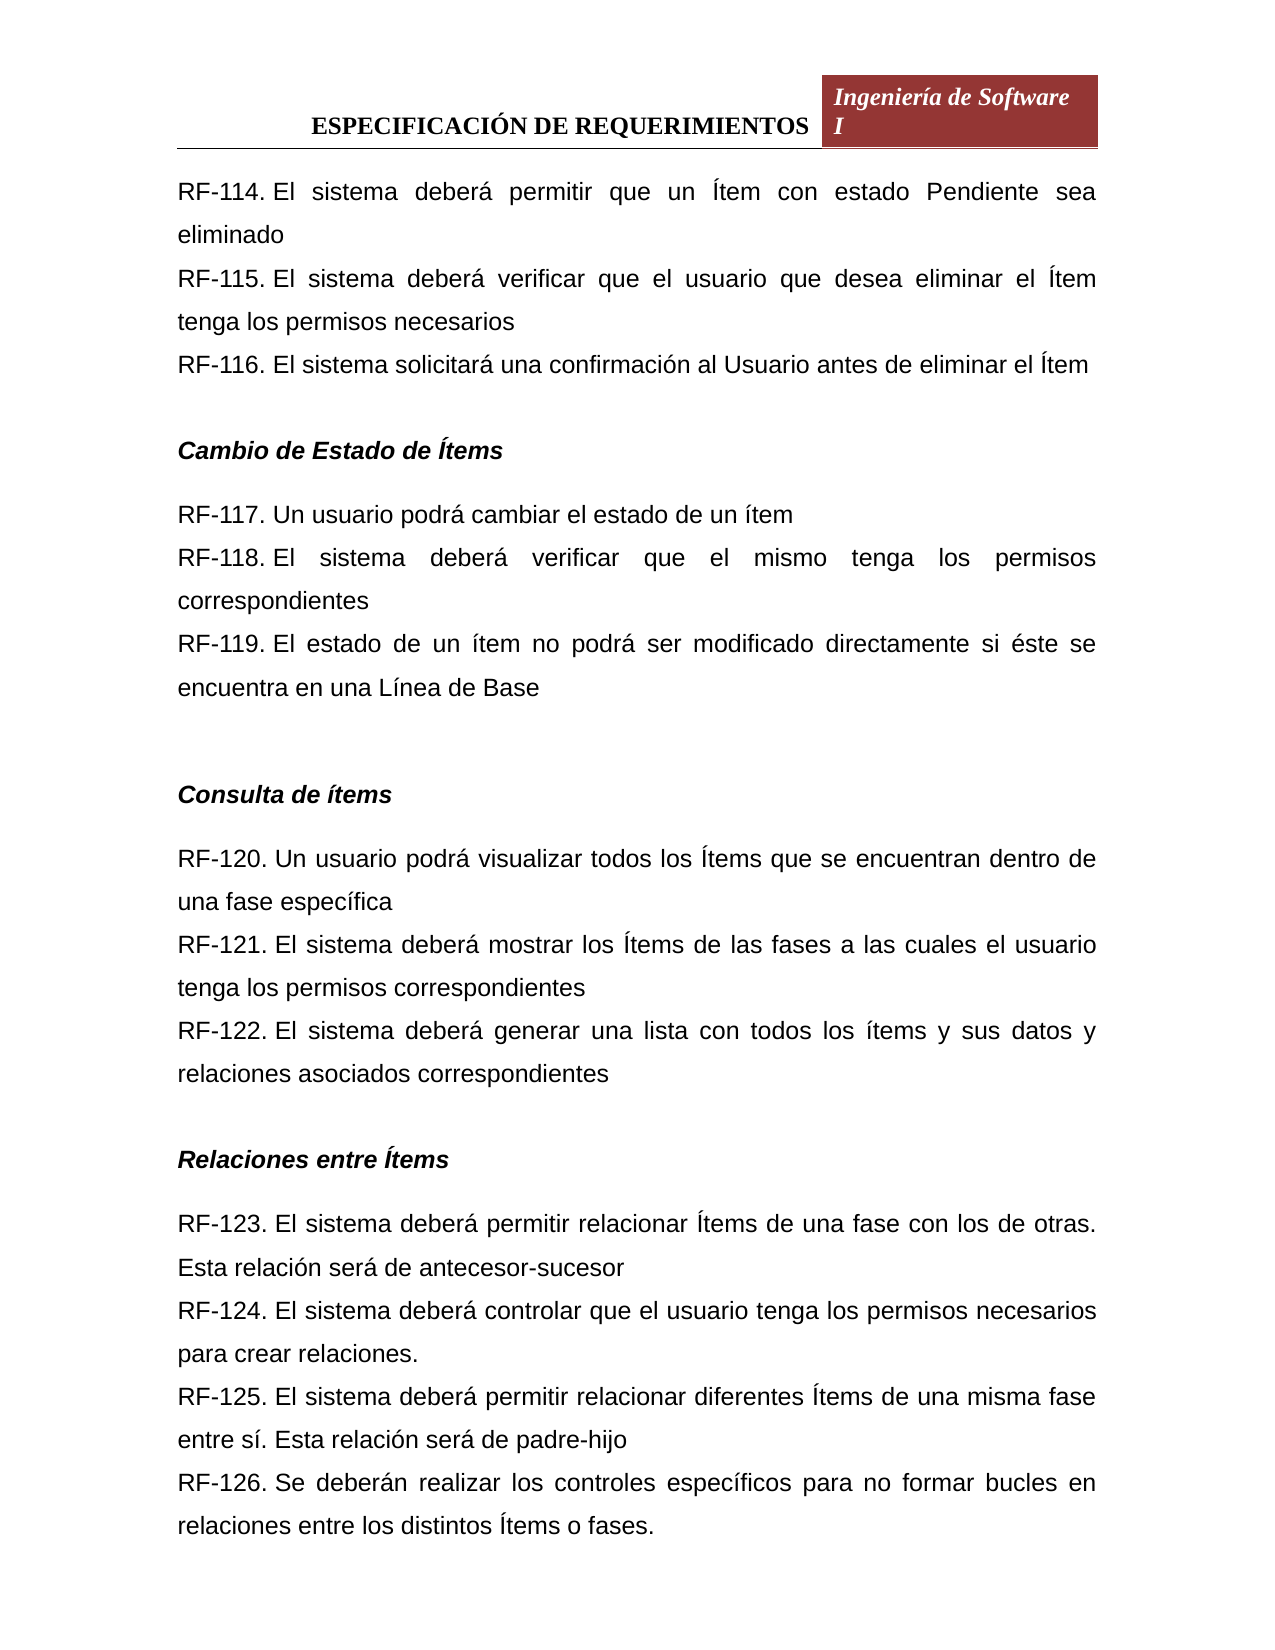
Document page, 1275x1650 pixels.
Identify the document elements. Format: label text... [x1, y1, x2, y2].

list El estado de un ítem no podrá ser modificado directamente si éste se encuentra en una Línea de Base [177, 629, 1098, 701]
list El sistema deberá permitir relacionar diferentes Ítems de una misma fase entre sí. Esta relación será de padre-hijo [177, 1382, 1098, 1454]
list El sistema deberá permitir relacionar Ítems de una fase con los de otras. Esta relación será de antecesor-sucesor [177, 1209, 1098, 1281]
list El sistema deberá generar una lista con todos los ítems y sus datos y relaciones asociados correspondientes [177, 1016, 1098, 1088]
text Consulta de ítems [177, 779, 1098, 808]
list Un usuario podrá cambiar el estado de un ítem [177, 500, 1098, 529]
list El sistema deberá verificar que el mismo tenga los permisos correspondientes [177, 543, 1098, 615]
list El sistema deberá controlar que el usuario tenga los permisos necesarios para crear relaciones. [177, 1296, 1098, 1367]
list El sistema deberá permitir que un Ítem con estado Pendiente sea eliminado [177, 177, 1098, 249]
list El sistema deberá verificar que el usuario que desea eliminar el Ítem tenga los permisos necesarios [177, 263, 1098, 335]
text Cambio de Estado de Ítems [177, 436, 1098, 465]
list Un usuario podrá visualizar todos los Ítems que se encuentran dentro de una fase específica [177, 843, 1098, 915]
list El sistema deberá mostrar los Ítems de las fases a las cuales el usuario tenga los permisos correspondientes [177, 930, 1098, 1002]
text Relaciones entre Ítems [177, 1145, 1098, 1174]
list Se deberán realizar los controles específicos para no formar bucles en relaciones entre los distintos Ítems o fases. [177, 1468, 1098, 1540]
list El sistema solicitará una confirmación al Usuario antes de eliminar el Ítem [177, 350, 1098, 378]
